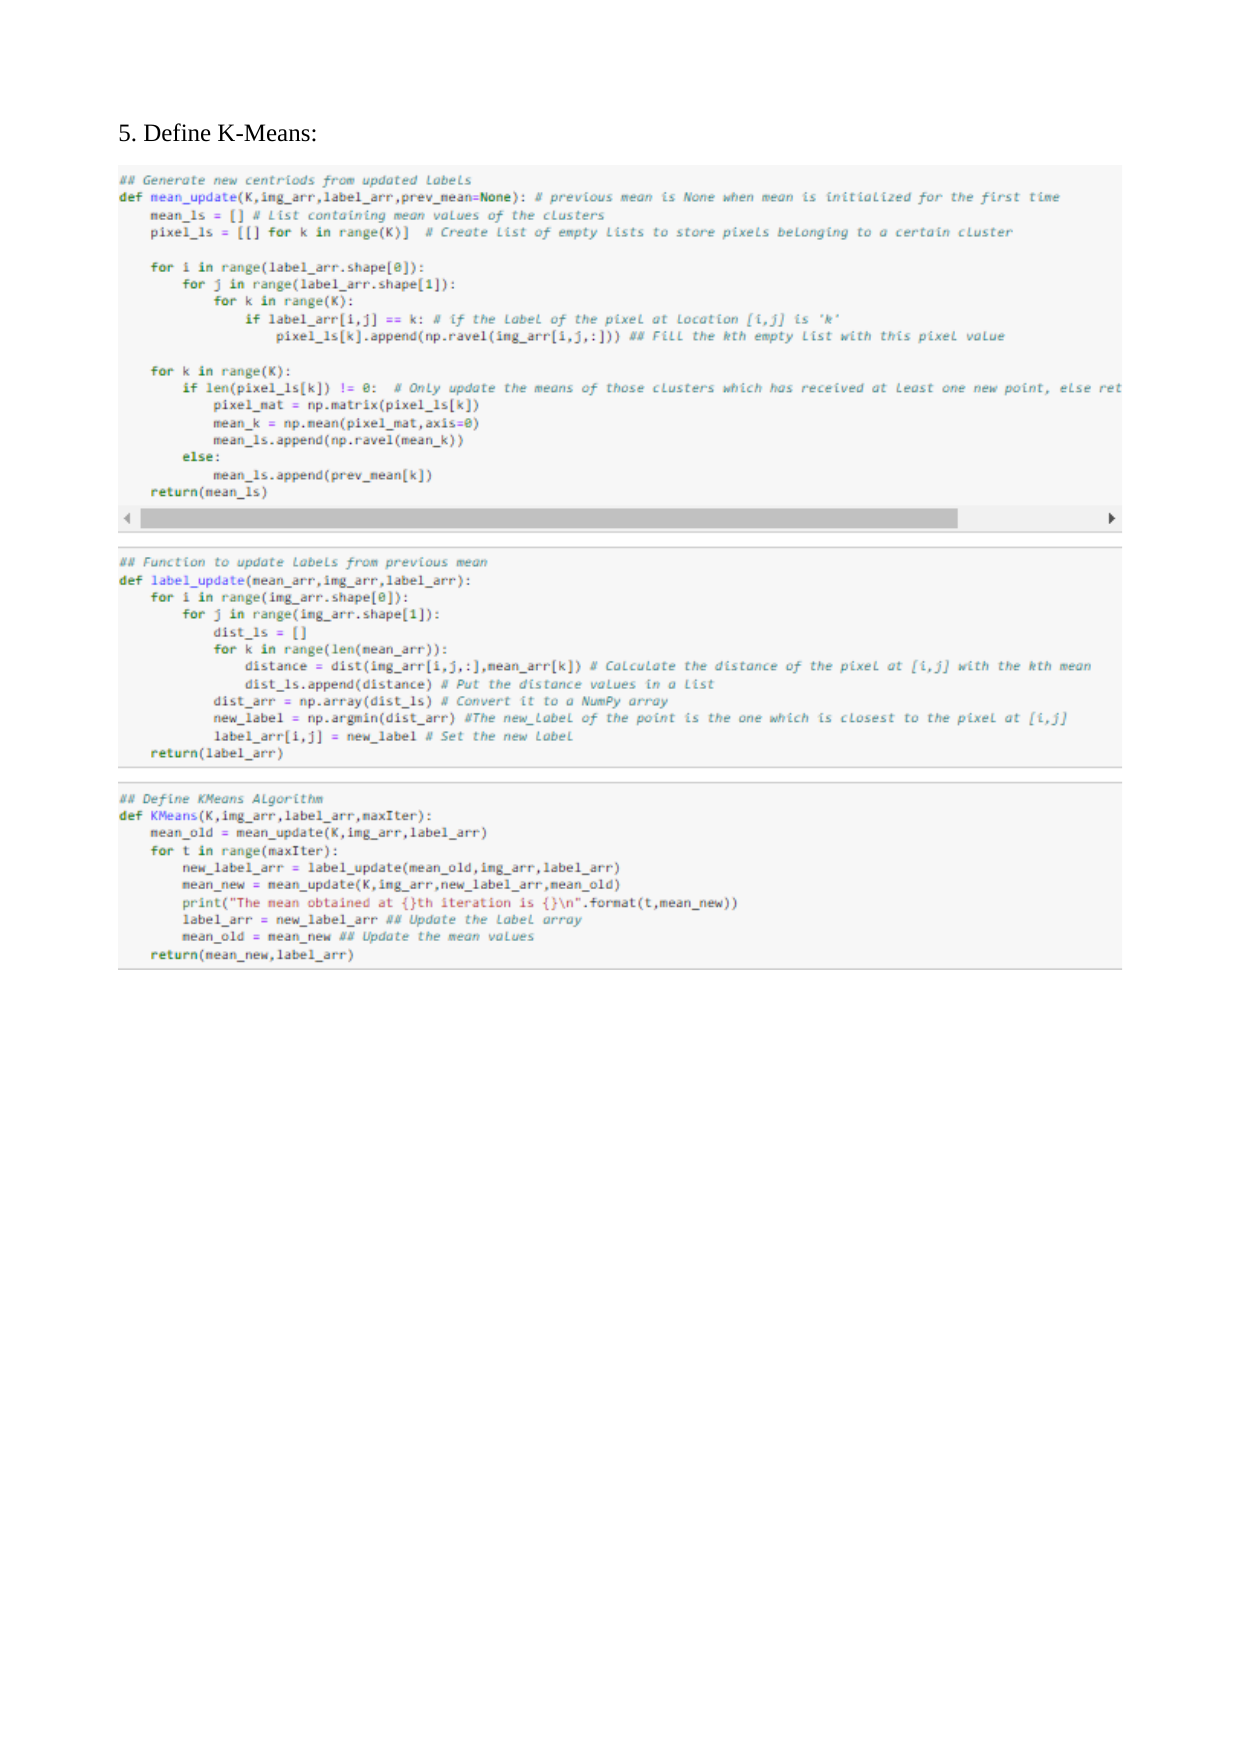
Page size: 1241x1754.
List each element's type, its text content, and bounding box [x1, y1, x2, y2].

text 5. Define K-Means: [118, 118, 1122, 147]
picture [118, 165, 1123, 970]
